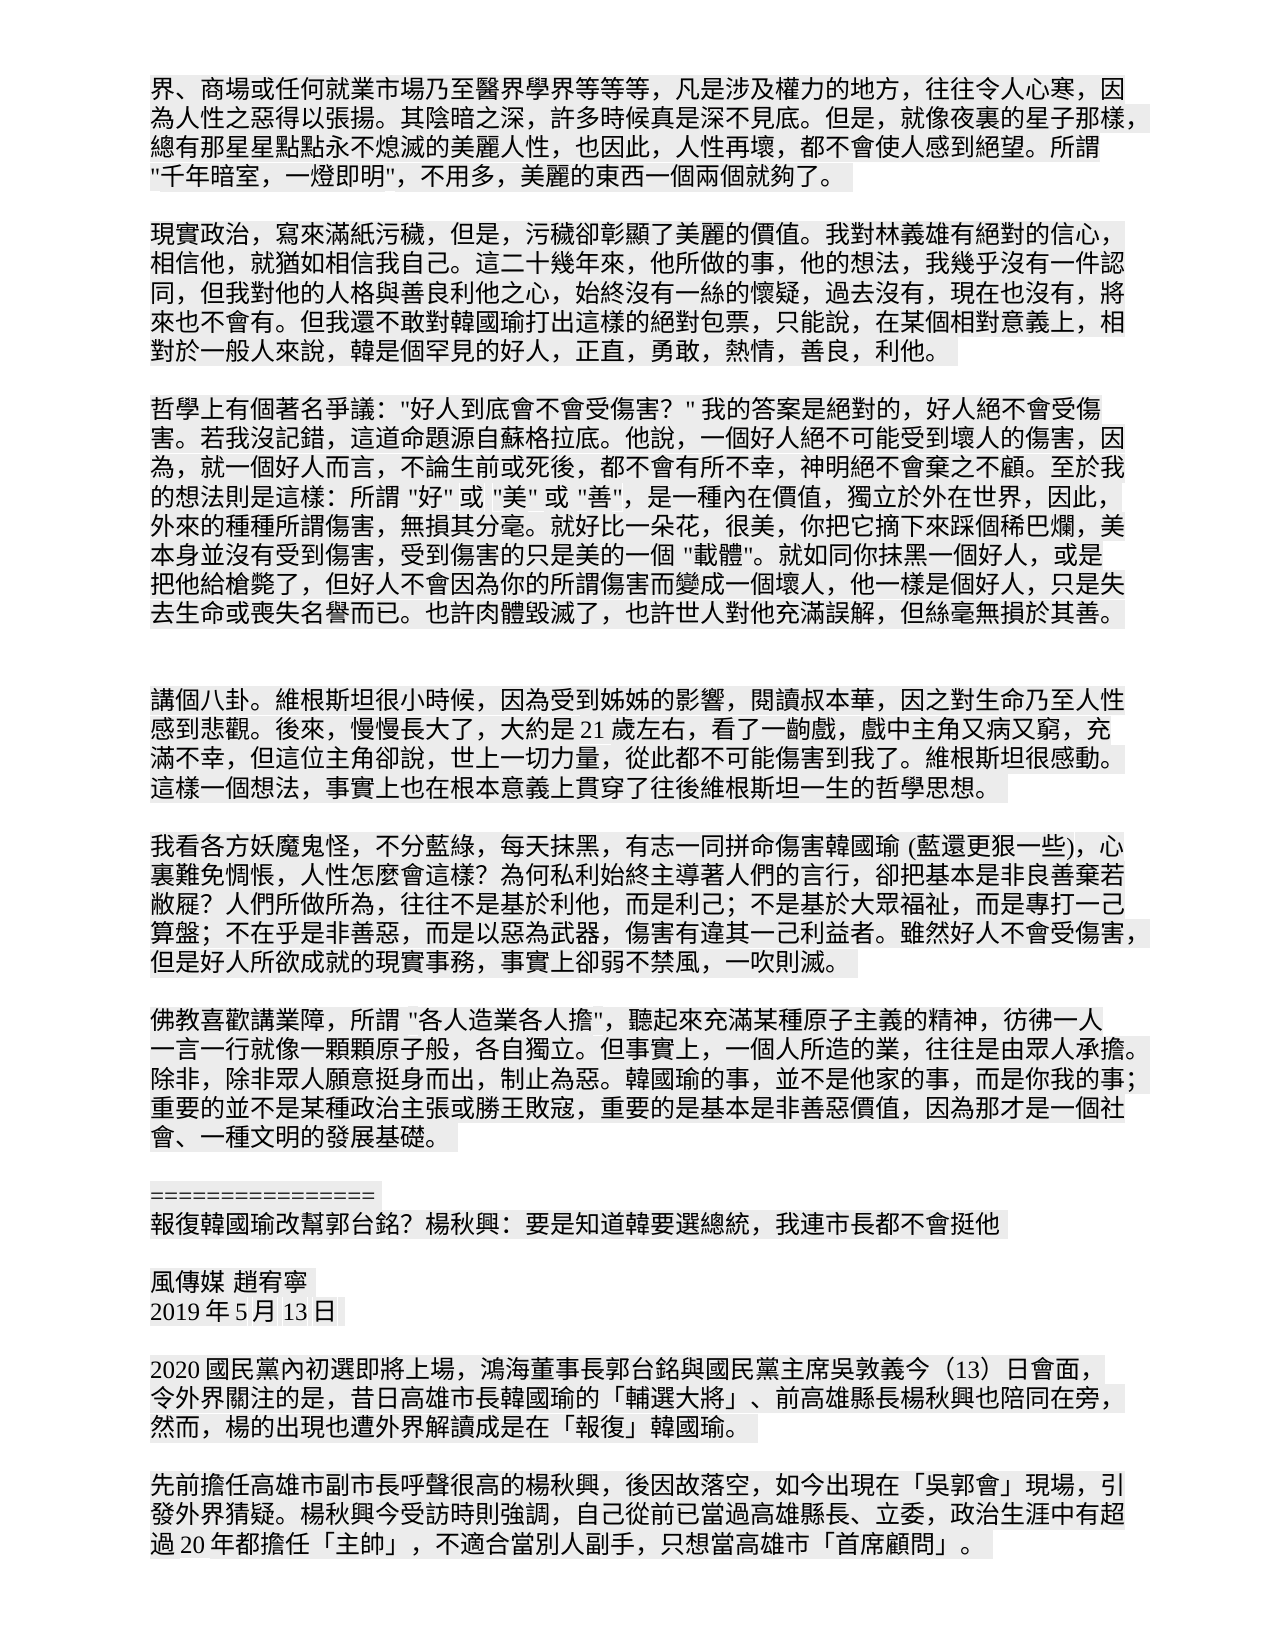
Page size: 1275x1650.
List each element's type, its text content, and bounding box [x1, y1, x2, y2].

text 卡韓政變 (42)：韓國瑜的事並不是他家的事 陳真 2019. 05. 15. 有句話說，"權力使人腐化"。這話我並不認同。我從未看過一個被權力腐化的人，我只看過權力使人彰顯其本性。人性不會變，只是缺少彰顯的舞台。林肯說得對，"如果你想了解一個人，那就給他權力"。一旦權力在手，他是個什麼樣的人便昭然若揭。也因此，政界、商場或任何就業市場乃至醫界學界等等等，凡是涉及權力的地方，往往令人心寒，因為人性之惡得以張揚。其陰暗之深，許多時候真是深不見底。但是，就像夜裏的星子那樣，總有那星星點點永不熄滅的美麗人性，也因此，人性再壞，都不會使人感到絕望。所謂 "千年暗室，一燈即明"，不用多，美麗的東西一個兩個就夠了。 現實政治，寫來滿紙污穢，但是，污穢卻彰顯了美麗的價值。我對林義雄有絕對的信心，相信他，就猶如相信我自己。這二十幾年來，他所做的事，他的想法，我幾乎沒有一件認同，但我對他的人格與善良利他之心，始終沒有一絲的懷疑，過去沒有，現在也沒有，將來也不會有。但我還不敢對韓國瑜打出這樣的絕對包票，只能說，在某個相對意義上，相對於一般人來說，韓是個罕見的好人，正直，勇敢，熱情，善良，利他。 哲學上有個著名爭議："好人到底會不會受傷害？" 我的答案是絕對的，好人絕不會受傷害。若我沒記錯，這道命題源自蘇格拉底。他說，一個好人絕不可能受到壞人的傷害，因為，就一個好人而言，不論生前或死後，都不會有所不幸，神明絕不會棄之不顧。至於我的想法則是這樣：所謂 "好" 或 "美" 或 "善"，是一種內在價值，獨立於外在世界，因此，外來的種種所謂傷害，無損其分毫。就好比一朵花，很美，你把它摘下來踩個稀巴爛，美本身並沒有受到傷害，受到傷害的只是美的一個 "載體"。就如同你抹黑一個好人，或是把他給槍斃了，但好人不會因為你的所謂傷害而變成一個壞人，他一樣是個好人，只是失去生命或喪失名譽而已。也許肉體毀滅了，也許世人對他充滿誤解，但絲毫無損於其善。 講個八卦。維根斯坦很小時候，因為受到姊姊的影響，閱讀叔本華，因之對生命乃至人性感到悲觀。後來，慢慢長大了，大約是21 歲左右，看了一齣戲，戲中主角又病又窮，充滿不幸，但這位主角卻說，世上一切力量，從此都不可能傷害到我了。維根斯坦很感動。這樣一個想法，事實上也在根本意義上貫穿了往後維根斯坦一生的哲學思想。 我看各方妖魔鬼怪，不分藍綠，每天抹黑，有志一同拼命傷害韓國瑜 (藍還更狠一些)，心裏難免惆悵，人性怎麼會這樣？為何私利始終主導著人們的言行，卻把基本是非良善棄若敝屣？人們所做所為，往往不是基於利他，而是利己；不是基於大眾福祉，而是專打一己算盤；不在乎是非善惡，而是以惡為武器，傷害有違其一己利益者。雖然好人不會受傷害，但是好人所欲成就的現實事務，事實上卻弱不禁風，一吹則滅。 佛教喜歡講業障，所謂 "各人造業各人擔"，聽起來充滿某種原子主義的精神，彷彿一人一言一行就像一顆顆原子般，各自獨立。但事實上，一個人所造的業，往往是由眾人承擔。除非，除非眾人願意挺身而出，制止為惡。韓國瑜的事，並不是他家的事，而是你我的事；重要的並不是某種政治主張或勝王敗寇，重要的是基本是非善惡價值，因為那才是一個社會、一種文明的發展基礎。 ================ 報復韓國瑜改幫郭台銘？楊秋興：要是知道韓要選總統，我連市長都不會挺他 風傳媒 趙宥寧 2019年5月13日 2020國民黨內初選即將上場，鴻海董事長郭台銘與國民黨主席吳敦義今（13）日會面，令外界關注的是，昔日高雄市長韓國瑜的「輔選大將」、前高雄縣長楊秋興也陪同在旁，然而，楊的出現也遭外界解讀成是在「報復」韓國瑜。 先前擔任高雄市副市長呼聲很高的楊秋興，後因故落空，如今出現在「吳郭會」現場，引發外界猜疑。楊秋興今受訪時則強調，自己從前已當過高雄縣長、立委，政治生涯中有超過20年都擔任「主帥」，不適合當別人副手，只想當高雄市「首席顧問」。 楊秋興表示，慶幸自己沒有進入高市府工作，「因為我不知道你要選總統嘛」，他更直言，要是當時知道韓國瑜會有選總統的想法，「我連市長也不會支持你，若真如此，等於是我推薦你，變成詐騙集團共犯。」 ================ 楊秋興挺郭台銘 韓國瑜：希望繼續當好朋友 中廣新聞網 2019年5月14日 韓國瑜今天(5月14日)受訪談到楊秋興，他很感謝楊秋興之前對他的幫忙，也認為楊可以幫郭台銘了解南台灣，韓希望跟楊秋興可以是永遠的好朋友。 韓國瑜說：「非常感謝楊秋興縣長在我選高雄市長的幫忙，好朋友就是一輩子的好朋友，他現在選擇全力幫郭台銘董事長選總統，我祝福他全力以赴，幫助郭董多多了解南部，我相信一定可幫助郭董了解南部民眾的想法心聲。至於詐騙集團等等說法，我尊重他的說法，我只希望大家可以繼續當好朋友」。 [150, 75, 1125, 1559]
